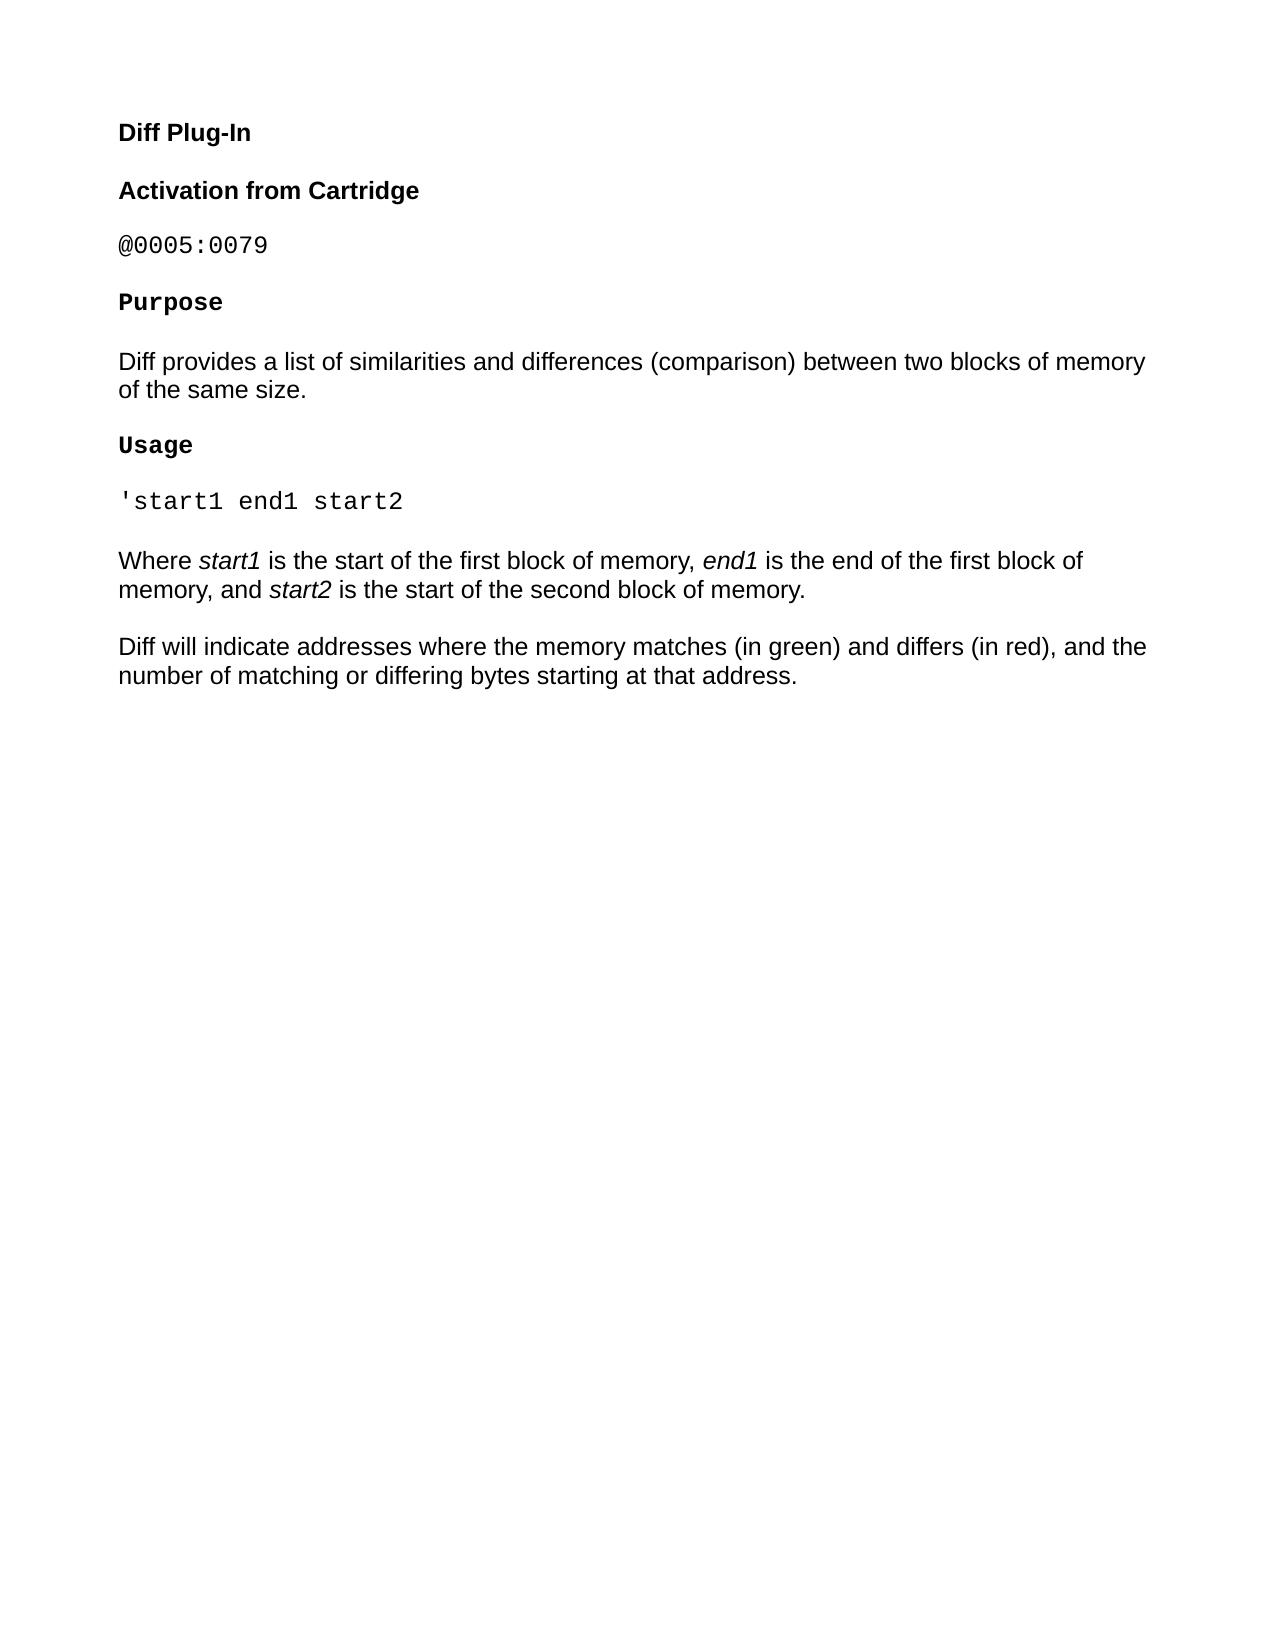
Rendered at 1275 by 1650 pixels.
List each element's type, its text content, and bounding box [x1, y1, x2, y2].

text Diff will indicate addresses where the memory matches (in green) and differs (in red), and the number of matching or differing bytes starting at that address. [118, 632, 1157, 690]
text Where start1 is the start of the first block of memory, end1 is the end of the first block of memory, and start2 is the start of the second block of memory. [118, 546, 1157, 603]
text Purpose [118, 290, 1157, 318]
text Diff Plug-In [118, 118, 1157, 147]
text @0005:0079 [118, 233, 1157, 261]
text Activation from Cartridge [118, 176, 1157, 204]
text Diff provides a list of similarities and differences (comparison) between two blocks of memory of the same size. [118, 346, 1157, 404]
text Usage [118, 432, 1157, 461]
text 'start1 end1 start2 [118, 489, 1157, 517]
